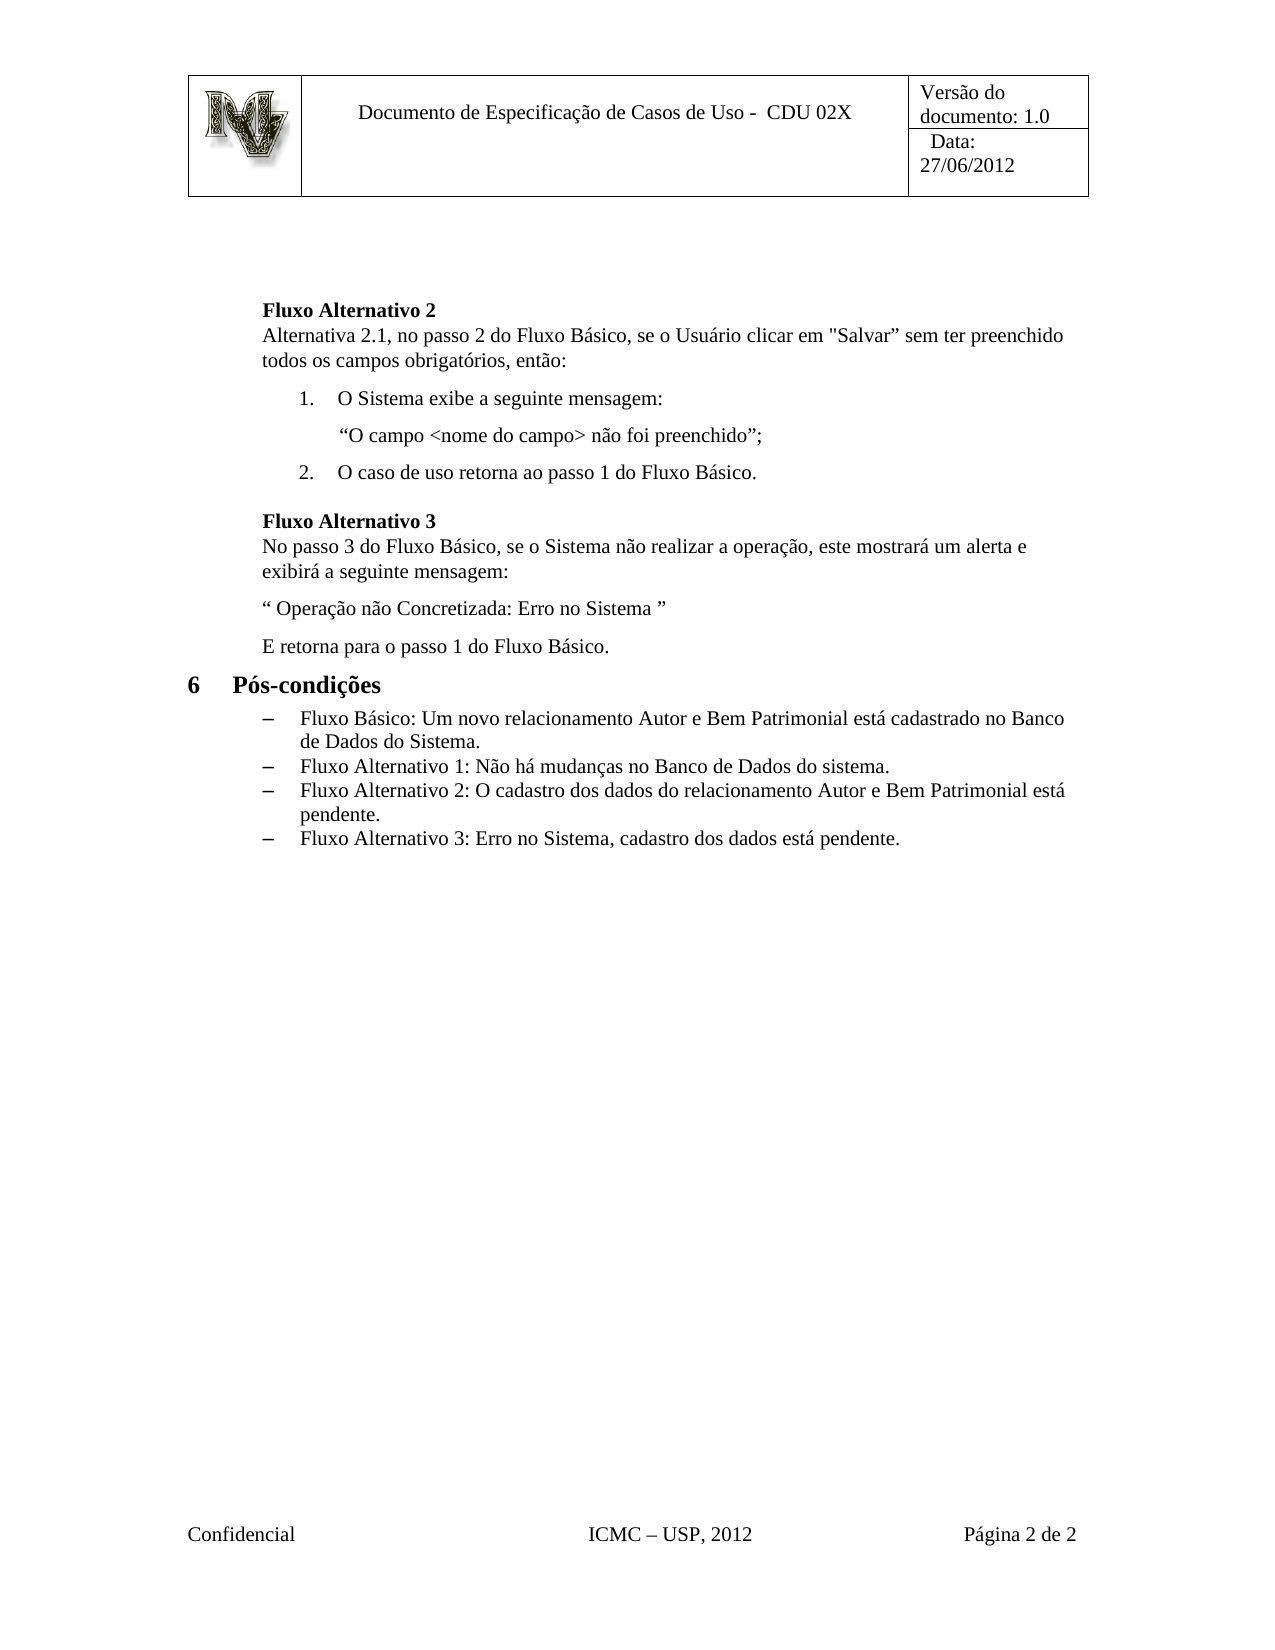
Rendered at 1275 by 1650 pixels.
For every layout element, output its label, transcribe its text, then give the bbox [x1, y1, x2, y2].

subtitle Pós-condições [187, 670, 1087, 699]
text E retorna para o passo 1 do Fluxo Básico. [262, 633, 1087, 658]
text “ Operação não Concretizada: Erro no Sistema ” [262, 595, 1087, 620]
list Fluxo Alternativo 3: Erro no Sistema, cadastro dos dados está pendente. [262, 826, 1087, 850]
picture [200, 76, 290, 173]
list Fluxo Básico: Um novo relacionamento Autor e Bem Patrimonial está cadastrado no Banco de Dados do Sistema. [262, 705, 1087, 753]
list O caso de uso retorna ao passo 1 do Fluxo Básico. [298, 460, 1087, 484]
list Fluxo Alternativo 2: O cadastro dos dados do relacionamento Autor e Bem Patrimonial está pendente. [262, 778, 1087, 826]
list “O campo <nome do campo> não foi preenchido”; [292, 422, 1087, 447]
text No passo 3 do Fluxo Básico, se o Sistema não realizar a operação, este mostrará um alerta e exibirá a seguinte mensagem: [262, 533, 1087, 583]
subtitle Fluxo Alternativo 2 [187, 297, 1087, 322]
subtitle Fluxo Alternativo 3 [187, 508, 1087, 533]
list O Sistema exibe a seguinte mensagem: [299, 385, 1087, 410]
list Fluxo Alternativo 1: Não há mudanças no Banco de Dados do sistema. [262, 753, 1087, 778]
text Alternativa 2.1, no passo 2 do Fluxo Básico, se o Usuário clicar em "Salvar” sem ter preenchido todos os campos obrigatórios, então: [262, 322, 1087, 372]
